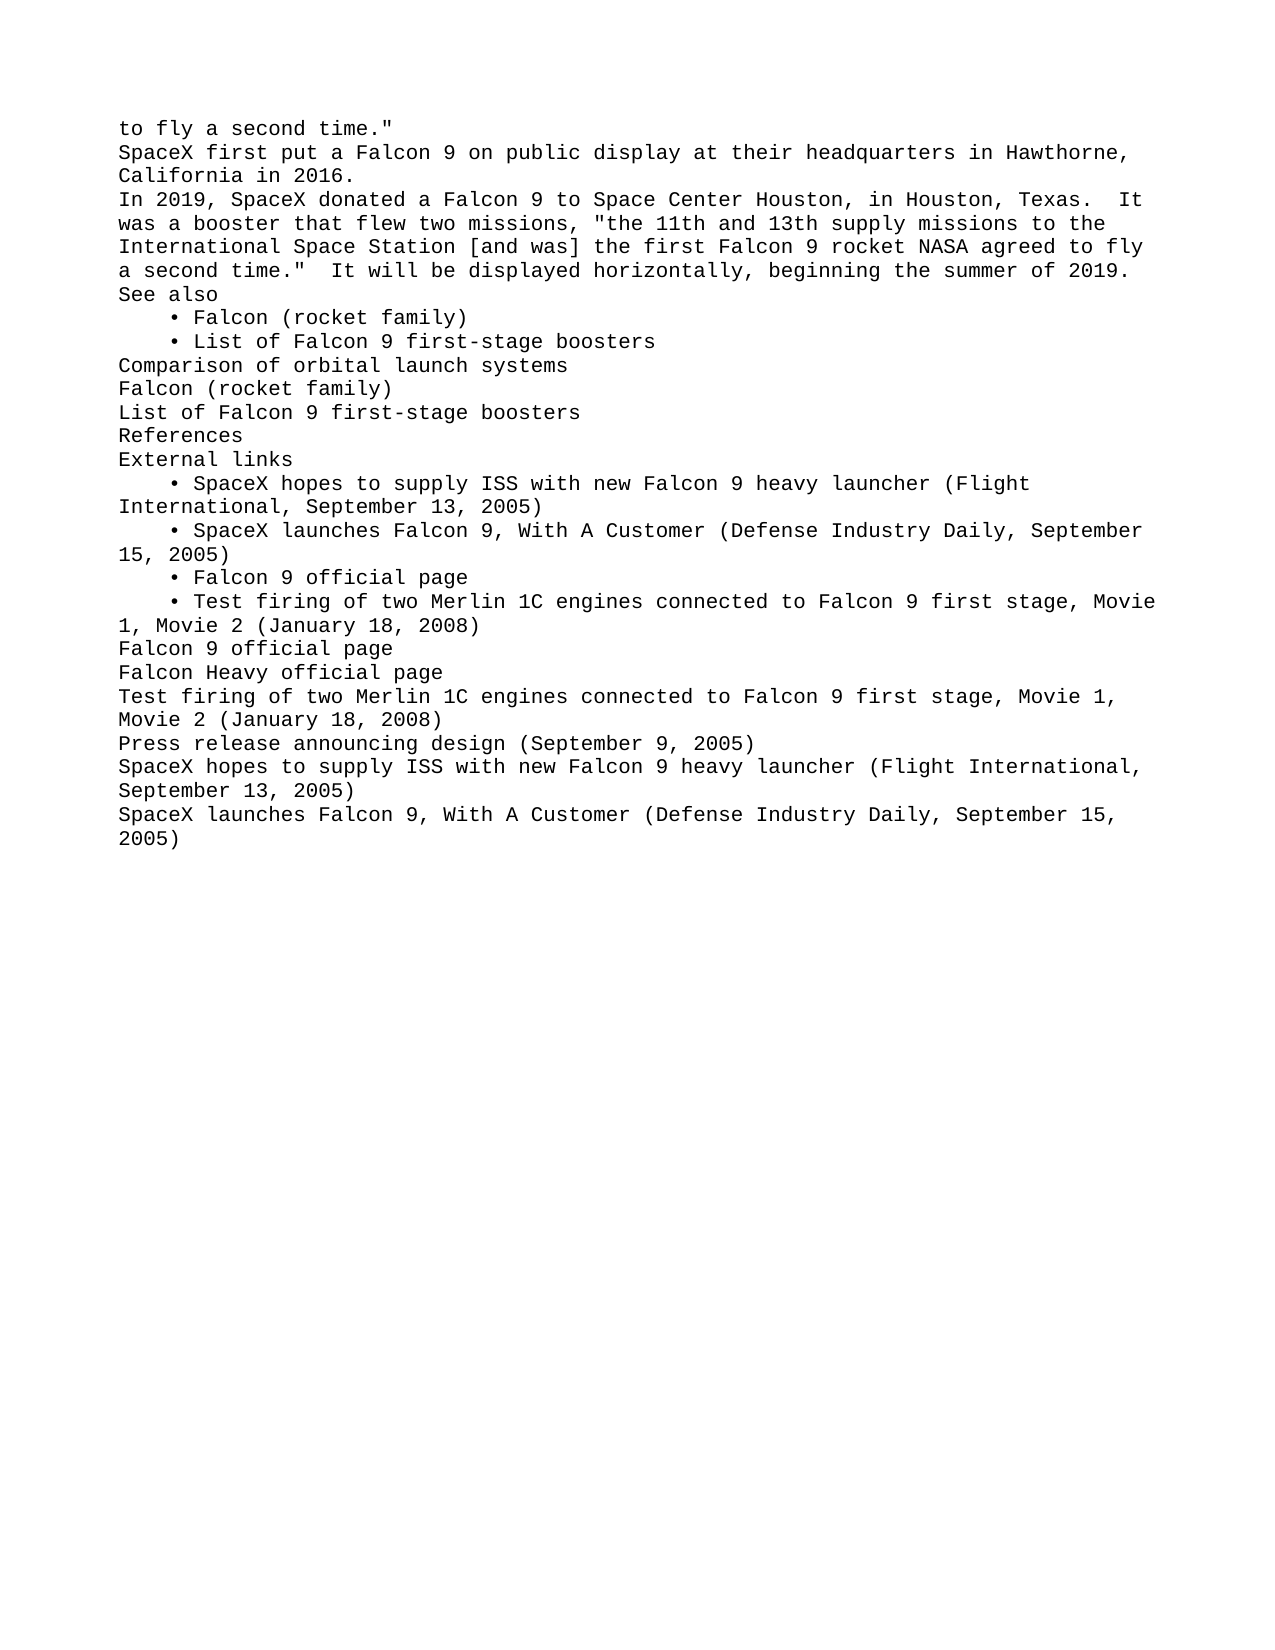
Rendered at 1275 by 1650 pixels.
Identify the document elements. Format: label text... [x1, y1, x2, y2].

text References [118, 426, 1157, 449]
text • Test firing of two Merlin 1C engines connected to Falcon 9 first stage, Movie 1, Movie 2 (January 18, 2008) [118, 591, 1157, 638]
text • Falcon 9 official page [118, 567, 1157, 591]
text • Falcon (rocket family) [118, 307, 1157, 331]
text Falcon Heavy official page [118, 662, 1157, 686]
text Press release announcing design (September 9, 2005) [118, 733, 1157, 757]
text SpaceX first put a Falcon 9 on public display at their headquarters in Hawthorne, California in 2016. [118, 142, 1157, 189]
text See also [118, 284, 1157, 307]
text List of Falcon 9 first-stage boosters [118, 402, 1157, 426]
text Falcon (rocket family) [118, 378, 1157, 402]
text Falcon 9 official page [118, 638, 1157, 662]
text Test firing of two Merlin 1C engines connected to Falcon 9 first stage, Movie 1, Movie 2 (January 18, 2008) [118, 686, 1157, 733]
text Comparison of orbital launch systems [118, 354, 1157, 378]
text SpaceX hopes to supply ISS with new Falcon 9 heavy launcher (Flight International, September 13, 2005) [118, 757, 1157, 804]
text SpaceX launches Falcon 9, With A Customer (Defense Industry Daily, September 15, 2005) [118, 804, 1157, 851]
text to fly a second time." [118, 118, 1157, 142]
text In 2019, SpaceX donated a Falcon 9 to Space Center Houston, in Houston, Texas. It was a booster that flew two missions, "the 11th and 13th supply missions to the International Space Station [and was] the first Falcon 9 rocket NASA agreed to fly a second time." It will be displayed horizontally, beginning the summer of 2019. [118, 189, 1157, 284]
text • SpaceX launches Falcon 9, With A Customer (Defense Industry Daily, September 15, 2005) [118, 520, 1157, 567]
text External links [118, 449, 1157, 473]
text • List of Falcon 9 first-stage boosters [118, 331, 1157, 354]
text • SpaceX hopes to supply ISS with new Falcon 9 heavy launcher (Flight International, September 13, 2005) [118, 473, 1157, 520]
